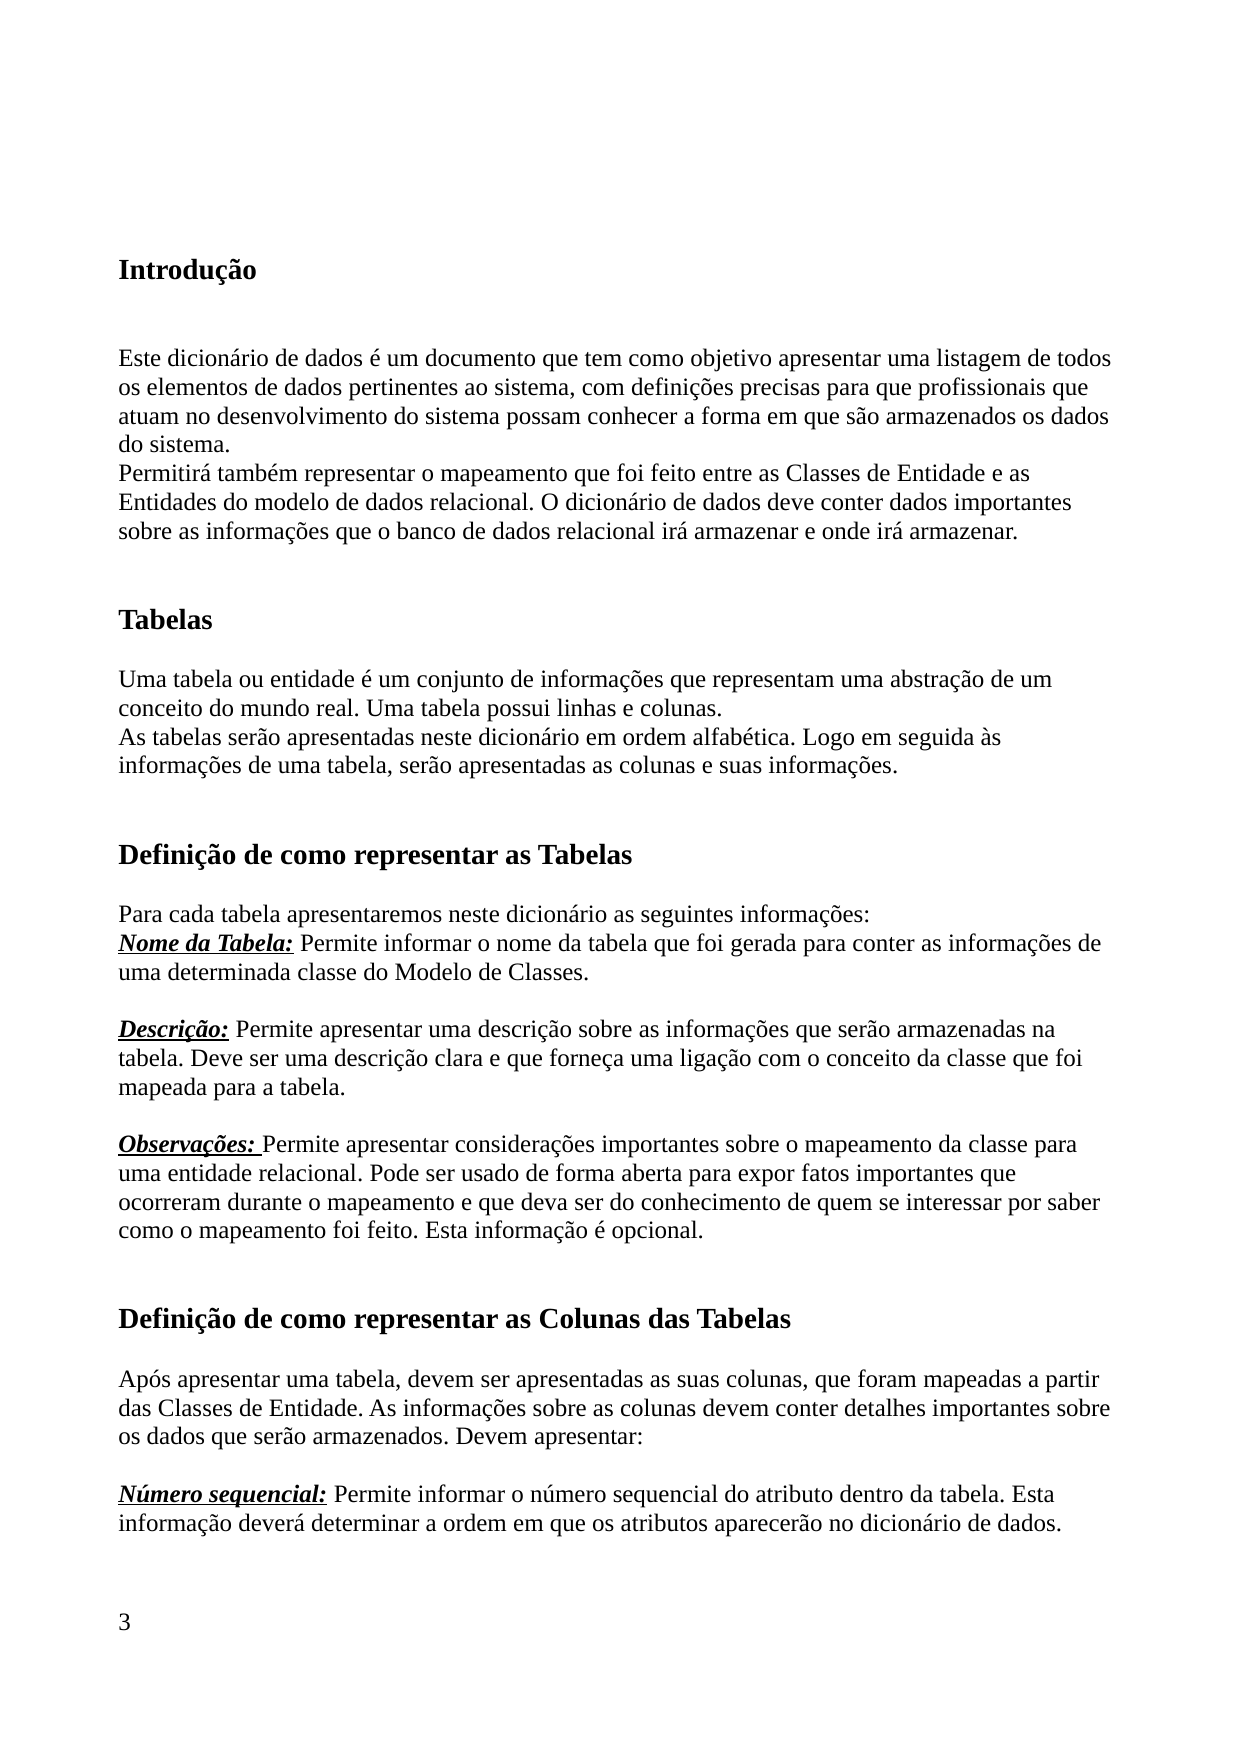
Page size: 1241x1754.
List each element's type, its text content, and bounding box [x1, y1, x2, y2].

text Descrição: Permite apresentar uma descrição sobre as informações que serão armazenadas na tabela. Deve ser uma descrição clara e que forneça uma ligação com o conceito da classe que foi mapeada para a tabela. [118, 1014, 1123, 1100]
text Definição de como representar as Tabelas [118, 837, 1123, 870]
text Tabelas [118, 602, 1123, 636]
text Número sequencial: Permite informar o número sequencial do atributo dentro da tabela. Esta informação deverá determinar a ordem em que os atributos aparecerão no dicionário de dados. [118, 1479, 1123, 1536]
text Permitirá também representar o mapeamento que foi feito entre as Classes de Entidade e as Entidades do modelo de dados relacional. O dicionário de dados deve conter dados importantes sobre as informações que o banco de dados relacional irá armazenar e onde irá armazenar. [118, 458, 1123, 544]
text Observações: Permite apresentar considerações importantes sobre o mapeamento da classe para uma entidade relacional. Pode ser usado de forma aberta para expor fatos importantes que ocorreram durante o mapeamento e que deva ser do conhecimento de quem se interessar por saber como o mapeamento foi feito. Esta informação é opcional. [118, 1129, 1123, 1244]
text Este dicionário de dados é um documento que tem como objetivo apresentar uma listagem de todos os elementos de dados pertinentes ao sistema, com definições precisas para que profissionais que atuam no desenvolvimento do sistema possam conhecer a forma em que são armazenados os dados do sistema. [118, 343, 1123, 458]
text Definição de como representar as Colunas das Tabelas [118, 1302, 1123, 1335]
text Nome da Tabela: Permite informar o nome da tabela que foi gerada para conter as informações de uma determinada classe do Modelo de Classes. [118, 928, 1123, 985]
text As tabelas serão apresentadas neste dicionário em ordem alfabética. Logo em seguida às informações de uma tabela, serão apresentadas as colunas e suas informações. [118, 722, 1123, 779]
text Uma tabela ou entidade é um conjunto de informações que representam uma abstração de um conceito do mundo real. Uma tabela possui linhas e colunas. [118, 664, 1123, 722]
text Introdução [118, 252, 1123, 286]
text Após apresentar uma tabela, devem ser apresentadas as suas colunas, que foram mapeadas a partir das Classes de Entidade. As informações sobre as colunas devem conter detalhes importantes sobre os dados que serão armazenados. Devem apresentar: [118, 1364, 1123, 1450]
text Para cada tabela apresentaremos neste dicionário as seguintes informações: [118, 899, 1123, 928]
